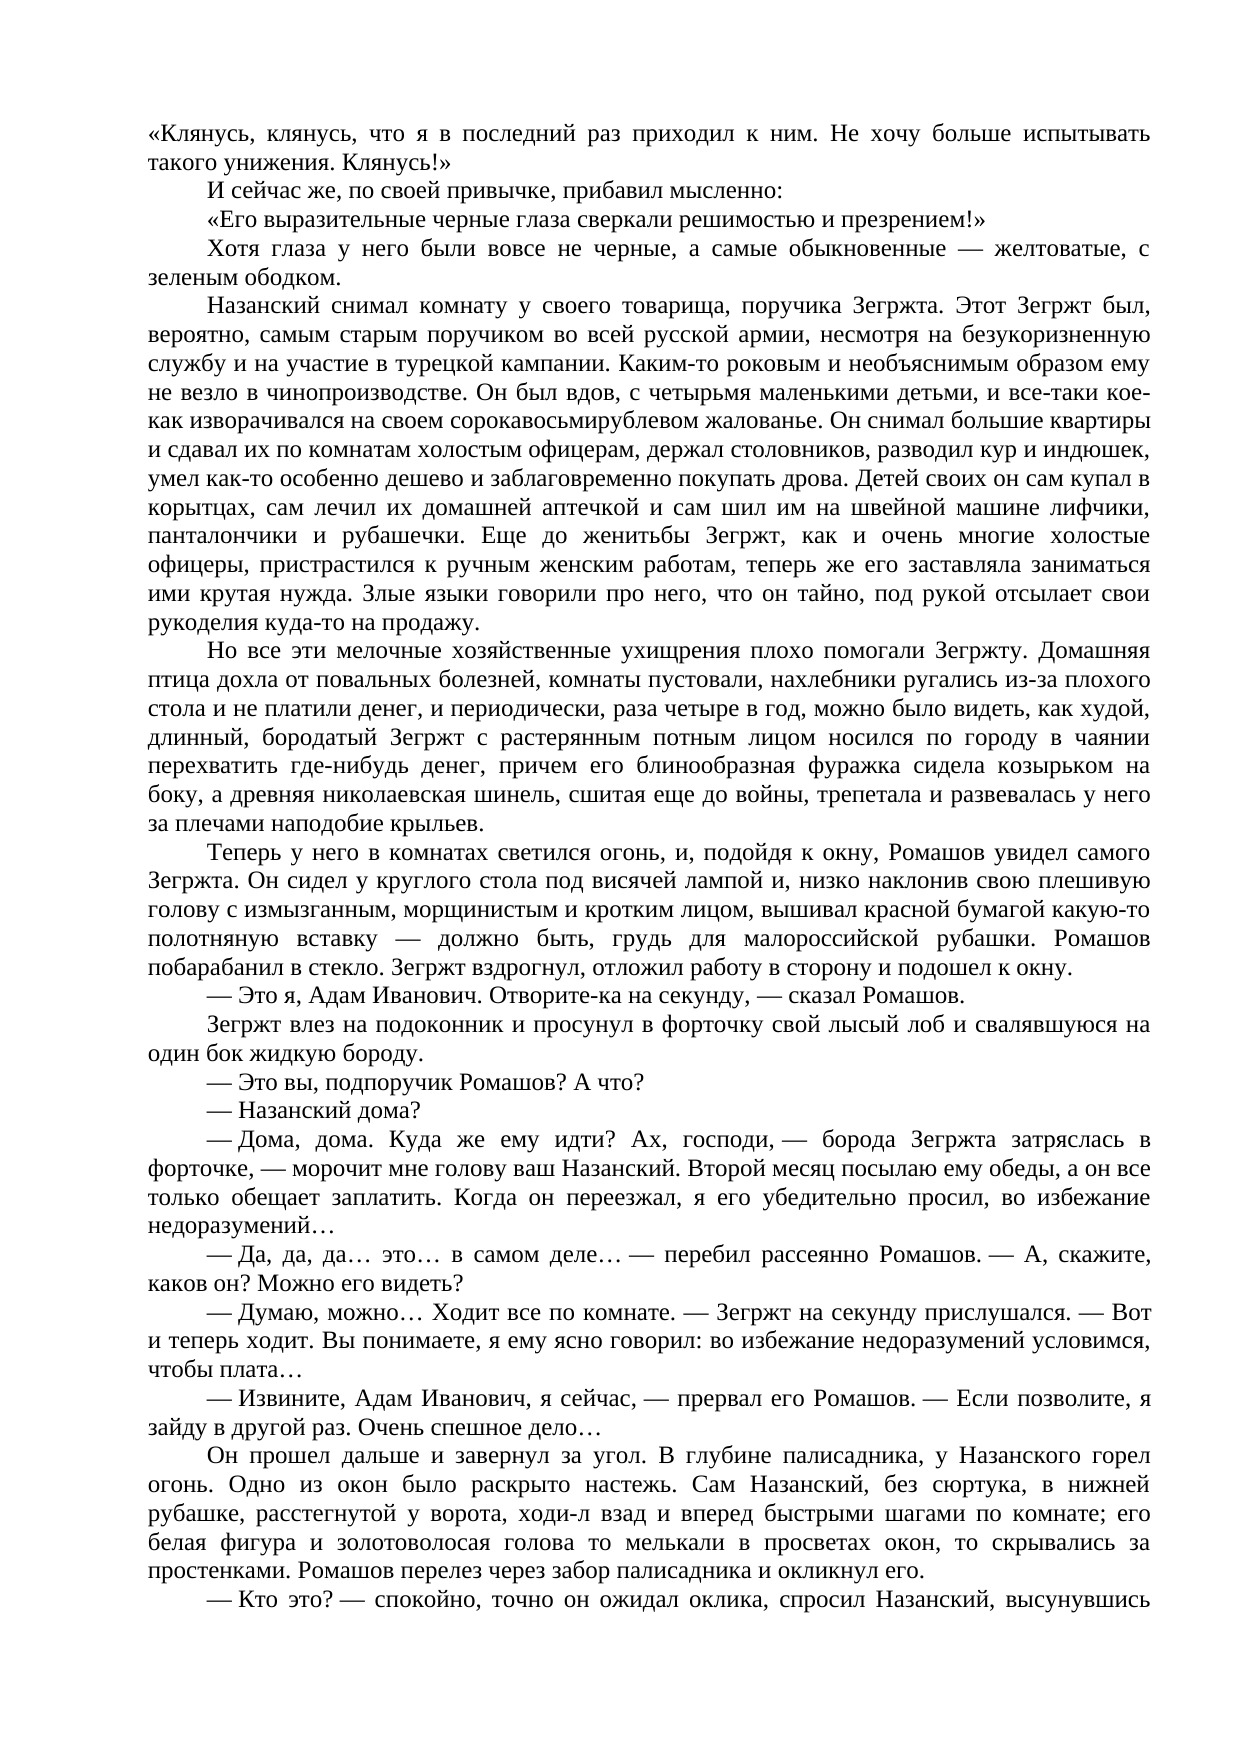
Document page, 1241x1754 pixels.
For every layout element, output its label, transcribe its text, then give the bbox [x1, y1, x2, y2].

text — Это вы, подпоручик Ромашов? А что? [148, 1067, 1152, 1096]
text — Да, да, да… это… в самом деле… — перебил рассеянно Ромашов. — А, скажите, каков он? Можно его видеть? [148, 1239, 1152, 1297]
text Он прошел дальше и завернул за угол. В глубине палисадника, у Назанского горел огонь. Одно из окон было раскрыто настежь. Сам Назанский, без сюртука, в нижней рубашке, расстегнутой у ворота, ходи-л взад и вперед быстрыми шагами по комнате; его белая фигура и золотоволосая голова то мелькали в просветах окон, то скрывались за простенками. Ромашов перелез через забор палисадника и окликнул его. [148, 1441, 1152, 1584]
text «Его выразительные черные глаза сверкали решимостью и презрением!» [148, 204, 1152, 233]
text — Кто это? — спокойно, точно он ожидал оклика, спросил Назанский, высунувшись [148, 1584, 1152, 1613]
text Зегржт влез на подоконник и просунул в форточку свой лысый лоб и свалявшуюся на один бок жидкую бороду. [148, 1009, 1152, 1067]
text Назанский снимал комнату у своего товарища, поручика Зегржта. Этот Зегржт был, вероятно, самым старым поручиком во всей русской армии, несмотря на безукоризненную службу и на участие в турецкой кампании. Каким-то роковым и необъяснимым образом ему не везло в чинопроизводстве. Он был вдов, с четырьмя маленькими детьми, и все-таки кое-как изворачивался на своем сорокавосьмирублевом жалованье. Он снимал большие квартиры и сдавал их по комнатам холостым офицерам, держал столовников, разводил кур и индюшек, умел как-то особенно дешево и заблаговременно покупать дрова. Детей своих он сам купал в корытцах, сам лечил их домашней аптечкой и сам шил им на швейной машине лифчики, панталончики и рубашечки. Еще до женитьбы Зегржт, как и очень многие холостые офицеры, пристрастился к ручным женским работам, теперь же его заставляла заниматься ими крутая нужда. Злые языки говорили про него, что он тайно, под рукой отсылает свои рукоделия куда-то на продажу. [148, 291, 1152, 636]
text — Это я, Адам Иванович. Отворите-ка на секунду, — сказал Ромашов. [148, 981, 1152, 1009]
text Теперь у него в комнатах светился огонь, и, подойдя к окну, Ромашов увидел самого Зегржта. Он сидел у круглого стола под висячей лампой и, низко наклонив свою плешивую голову с измызганным, морщинистым и кротким лицом, вышивал красной бумагой какую-то полотняную вставку — должно быть, грудь для малороссийской рубашки. Ромашов побарабанил в стекло. Зегржт вздрогнул, отложил работу в сторону и подошел к окну. [148, 837, 1152, 981]
text — Думаю, можно… Ходит все по комнате. — Зегржт на секунду прислушался. — Вот и теперь ходит. Вы понимаете, я ему ясно говорил: во избежание недоразумений условимся, чтобы плата… [148, 1297, 1152, 1383]
text И сейчас же, по своей привычке, прибавил мысленно: [148, 176, 1152, 204]
text «Клянусь, клянусь, что я в последний раз приходил к ним. Не хочу больше испытывать такого унижения. Клянусь!» [148, 118, 1152, 176]
text — Дома, дома. Куда же ему идти? Ах, господи, — борода Зегржта затряслась в форточке, — морочит мне голову ваш Назанский. Второй месяц посылаю ему обеды, а он все только обещает заплатить. Когда он переезжал, я его убедительно просил, во избежание недоразумений… [148, 1124, 1152, 1239]
text Хотя глаза у него были вовсе не черные, а самые обыкновенные — желтоватые, с зеленым ободком. [148, 233, 1152, 291]
text — Извините, Адам Иванович, я сейчас, — прервал его Ромашов. — Если позволите, я зайду в другой раз. Очень спешное дело… [148, 1383, 1152, 1441]
text Но все эти мелочные хозяйственные ухищрения плохо помогали Зегржту. Домашняя птица дохла от повальных болезней, комнаты пустовали, нахлебники ругались из-за плохого стола и не платили денег, и периодически, раза четыре в год, можно было видеть, как худой, длинный, бородатый Зегржт с растерянным потным лицом носился по городу в чаянии перехватить где-нибудь денег, причем его блинообразная фуражка сидела козырьком на боку, а древняя николаевская шинель, сшитая еще до войны, трепетала и развевалась у него за плечами наподобие крыльев. [148, 636, 1152, 837]
text — Назанский дома? [148, 1096, 1152, 1124]
